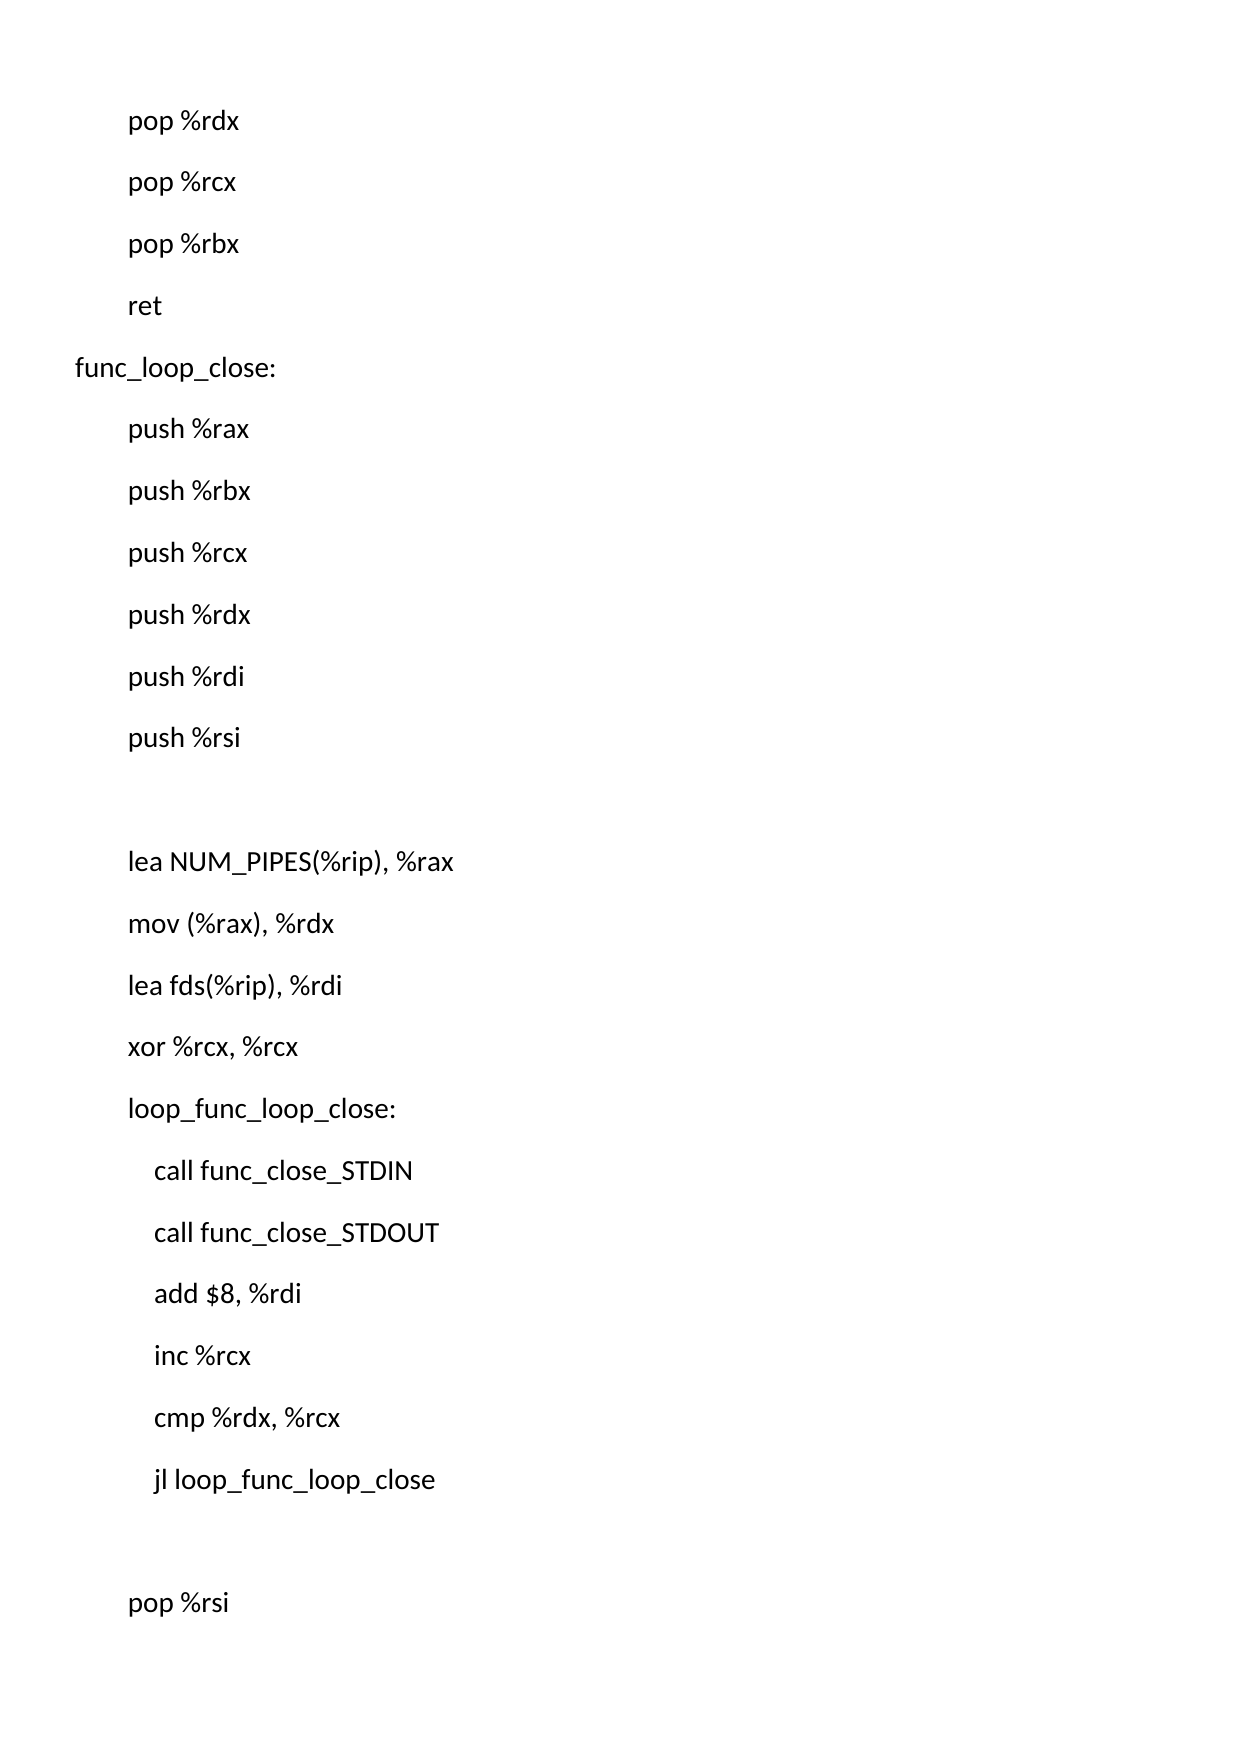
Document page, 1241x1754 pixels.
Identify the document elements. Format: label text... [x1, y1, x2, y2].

text inc %rcx [75, 1337, 1165, 1373]
text push %rcx [75, 534, 1165, 570]
text push %rdi [75, 658, 1165, 693]
text ret [75, 287, 1165, 323]
text mov (%rax), %rdx [75, 905, 1165, 940]
text call func_close_STDOUT [75, 1214, 1165, 1249]
text cmp %rdx, %rcx [75, 1399, 1165, 1434]
text lea fds(%rip), %rdi [75, 967, 1165, 1002]
text push %rsi [75, 719, 1165, 755]
text pop %rdx [75, 102, 1165, 137]
text push %rbx [75, 472, 1165, 508]
text push %rdx [75, 596, 1165, 632]
text lea NUM_PIPES(%rip), %rax [75, 843, 1165, 879]
text pop %rcx [75, 163, 1165, 199]
text call func_close_STDIN [75, 1152, 1165, 1187]
text add $8, %rdi [75, 1275, 1165, 1311]
text push %rax [75, 411, 1165, 446]
text xor %rcx, %rcx [75, 1028, 1165, 1064]
text func_loop_close: [75, 349, 1165, 384]
text loop_func_loop_close: [75, 1090, 1165, 1126]
text pop %rsi [75, 1584, 1165, 1620]
text jl loop_func_loop_close [75, 1461, 1165, 1496]
text pop %rbx [75, 225, 1165, 261]
